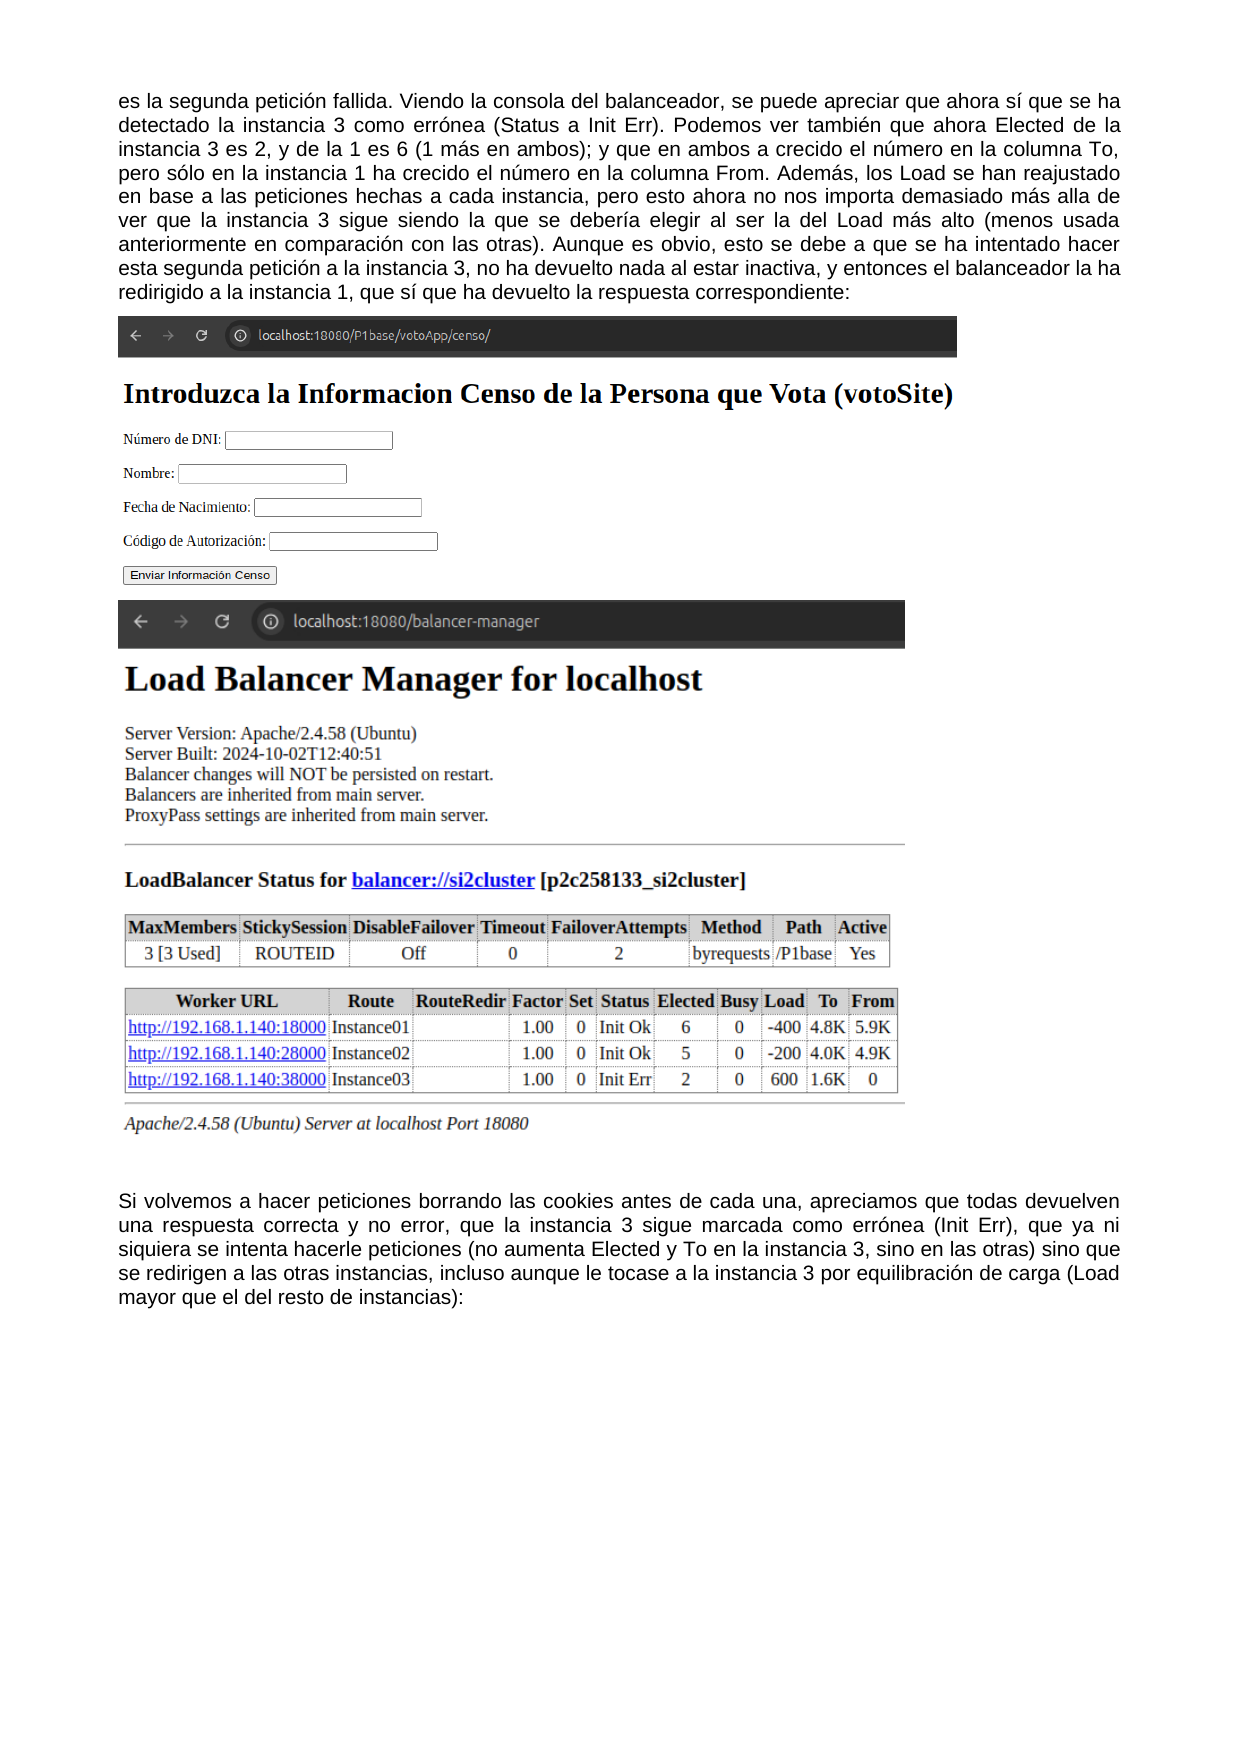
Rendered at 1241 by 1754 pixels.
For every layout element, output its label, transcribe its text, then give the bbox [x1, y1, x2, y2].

text Si volvemos a hacer peticiones borrando las cookies antes de cada una, apreciamos que todas devuelven una respuesta correcta y no error, que la instancia 3 sigue marcada como errónea (Init Err), que ya ni siquiera se intenta hacerle peticiones (no aumenta Elected y To en la instancia 3, sino en las otras) sino que se redirigen a las otras instancias, incluso aunque le tocase a la instancia 3 por equilibración de carga (Load mayor que el del resto de instancias): [118, 1189, 1122, 1309]
picture [118, 316, 957, 588]
text es la segunda petición fallida. Viendo la consola del balanceador, se puede apreciar que ahora sí que se ha detectado la instancia 3 como errónea (Status a Init Err). Podemos ver también que ahora Elected de la instancia 3 es 2, y de la 1 es 6 (1 más en ambos); y que en ambos a crecido el número en la columna To, pero sólo en la instancia 1 ha crecido el número en la columna From. Además, los Load se han reajustado en base a las peticiones hechas a cada instancia, pero esto ahora no nos importa demasiado más alla de ver que la instancia 3 sigue siendo la que se debería elegir al ser la del Load más alto (menos usada anteriormente en comparación con las otras). Aunque es obvio, esto se debe a que se ha intentado hacer esta segunda petición a la instancia 3, no ha devuelto nada al estar inactiva, y entonces el balanceador la ha redirigido a la instancia 1, que sí que ha devuelto la respuesta correspondiente: [118, 88, 1122, 304]
picture [118, 600, 905, 1141]
